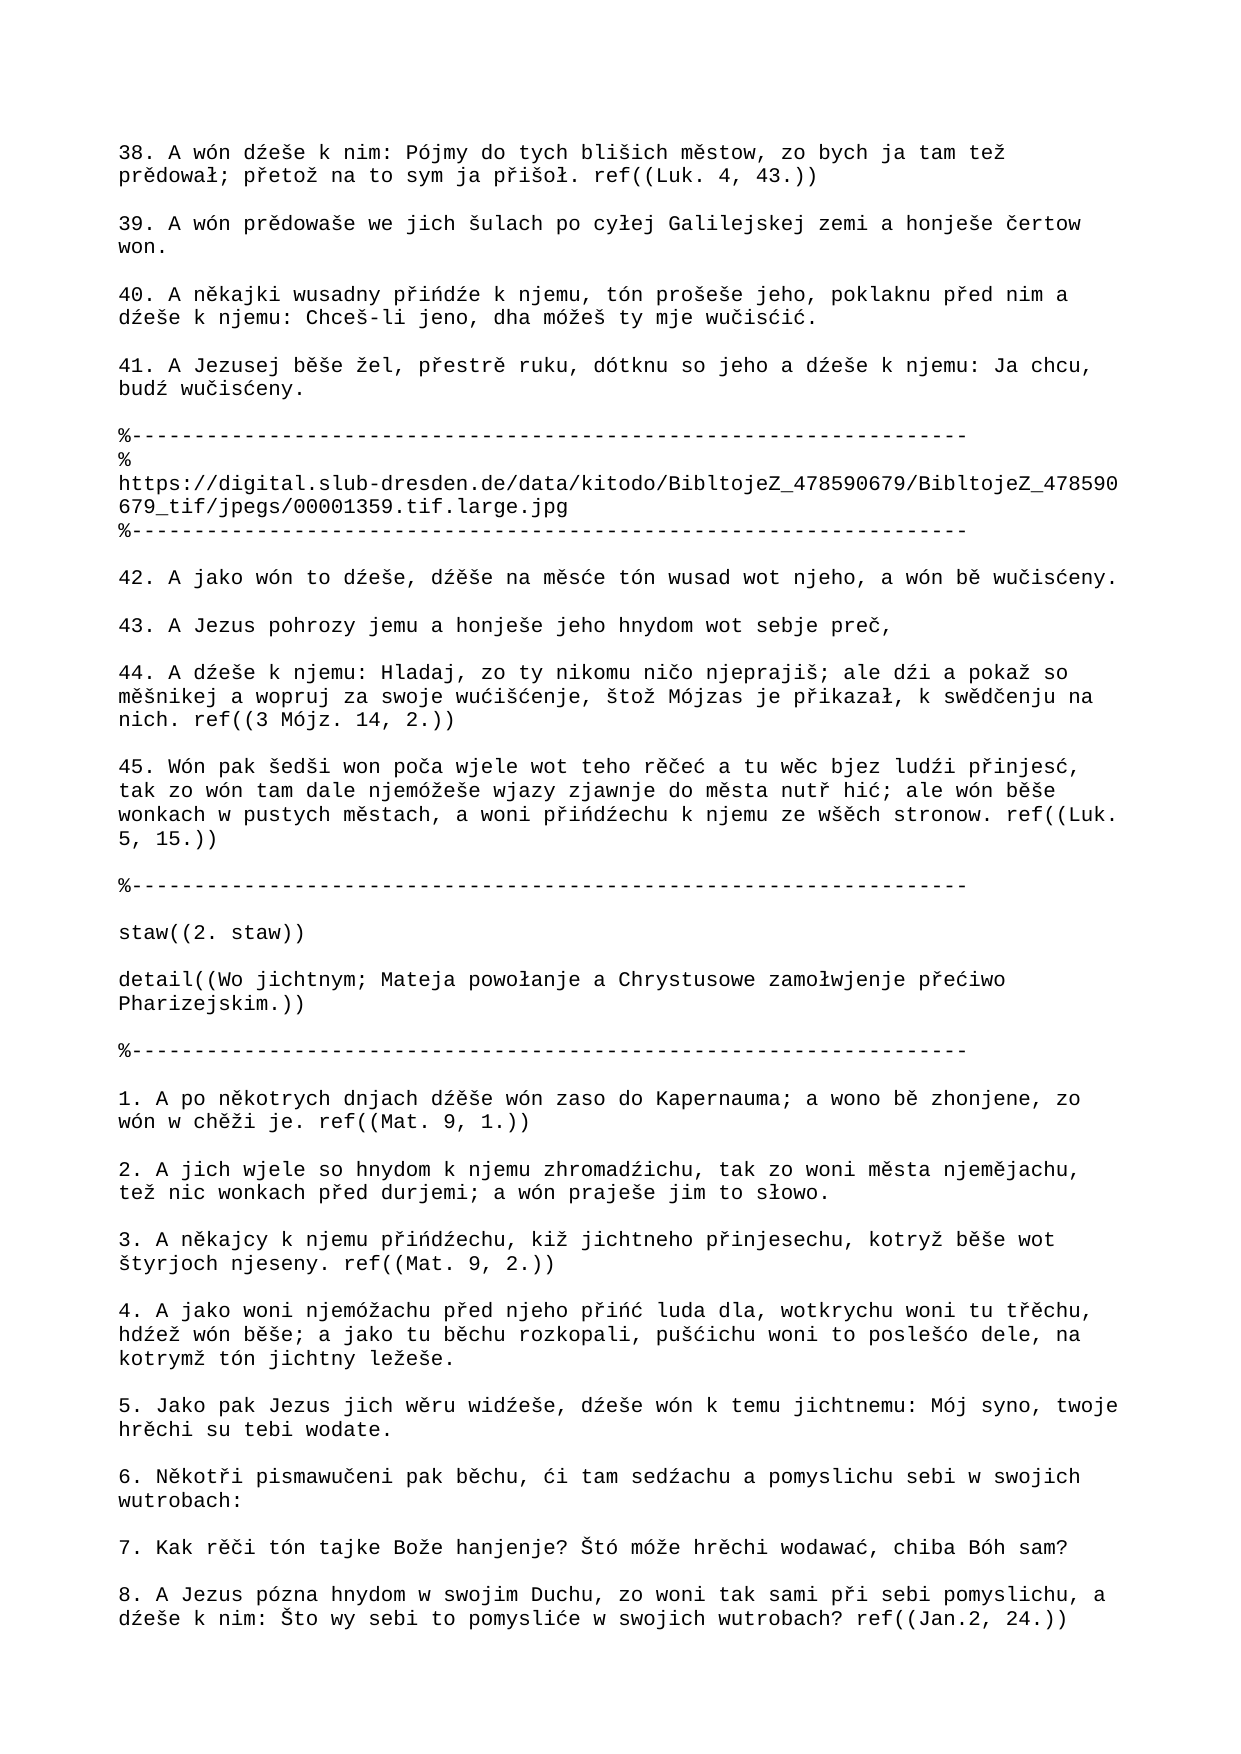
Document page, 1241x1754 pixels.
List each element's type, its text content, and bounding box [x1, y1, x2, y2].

text 1. A po někotrych dnjach dźěše wón zaso do Kapernauma; a wono bě zhonjene, zo wón w chěži je. ref((Mat. 9, 1.)) [118, 1088, 1122, 1135]
text 38. A wón dźeše k nim: Pójmy do tych blišich městow, zo bych ja tam tež prědował; přetož na to sym ja přišoł. ref((Luk. 4, 43.)) [118, 142, 1122, 189]
text 39. A wón prědowaše we jich šulach po cyłej Galilejskej zemi a honješe čertow won. [118, 213, 1122, 260]
text 5. Jako pak Jezus jich wěru widźeše, dźeše wón k temu jichtnemu: Mój syno, twoje hrěchi su tebi wodate. [118, 1395, 1122, 1442]
text 45. Wón pak šedši won poča wjele wot teho rěčeć a tu wěc bjez ludźi přinjesć, tak zo wón tam dale njemóžeše wjazy zjawnje do města nutř hić; ale wón běše wonkach w pustych městach, a woni přińdźechu k njemu ze wšěch stronow. ref((Luk. 5, 15.)) [118, 757, 1122, 851]
text 6. Někotři pismawučeni pak běchu, ći tam sedźachu a pomyslichu sebi w swojich wutrobach: [118, 1466, 1122, 1513]
text 3. A někajcy k njemu přińdźechu, kiž jichtneho přinjesechu, kotryž běše wot štyrjoch njeseny. ref((Mat. 9, 2.)) [118, 1229, 1122, 1277]
text % https://digital.slub-dresden.de/data/kitodo/BibltojeZ_478590679/BibltojeZ_478590679_tif/jpegs/00001359.tif.large.jpg %------------------------------------------------------------------- [118, 449, 1122, 544]
text 7. Kak rěči tón tajke Bože hanjenje? Štó móže hrěchi wodawać, chiba Bóh sam? [118, 1537, 1122, 1561]
text 8. A Jezus pózna hnydom w swojim Duchu, zo woni tak sami při sebi pomyslichu, a dźeše k nim: Što wy sebi to pomysliće w swojich wutrobach? ref((Jan.2, 24.)) [118, 1584, 1122, 1631]
text 41. A Jezusej běše žel, přestrě ruku, dótknu so jeho a dźeše k njemu: Ja chcu, budź wučisćeny. [118, 354, 1122, 402]
text %------------------------------------------------------------------- [118, 875, 1122, 898]
text 40. A někajki wusadny přińdźe k njemu, tón prošeše jeho, poklaknu před nim a dźeše k njemu: Chceš-li jeno, dha móžeš ty mje wučisćić. [118, 284, 1122, 331]
text detail((Wo jichtnym; Mateja powołanje a Chrystusowe zamołwjenje přećiwo Pharizejskim.)) [118, 969, 1122, 1017]
text 44. A dźeše k njemu: Hladaj, zo ty nikomu ničo njeprajiš; ale dźi a pokaž so měšnikej a wopruj za swoje wućišćenje, štož Mójzas je přikazał, k swědčenju na nich. ref((3 Mójz. 14, 2.)) [118, 662, 1122, 733]
text 4. A jako woni njemóžachu před njeho přińć luda dla, wotkrychu woni tu třěchu, hdźež wón běše; a jako tu běchu rozkopali, pušćichu woni to poslešćo dele, na kotrymž tón jichtny ležeše. [118, 1300, 1122, 1371]
text 2. A jich wjele so hnydom k njemu zhromadźichu, tak zo woni města njemějachu, tež nic wonkach před durjemi; a wón praješe jim to słowo. [118, 1158, 1122, 1206]
text 43. A Jezus pohrozy jemu a honješe jeho hnydom wot sebje preč, [118, 615, 1122, 638]
text 42. A jako wón to dźeše, dźěše na měsće tón wusad wot njeho, a wón bě wučisćeny. [118, 567, 1122, 591]
text %------------------------------------------------------------------- [118, 1040, 1122, 1064]
text %------------------------------------------------------------------- [118, 426, 1122, 449]
text staw((2. staw)) [118, 922, 1122, 946]
